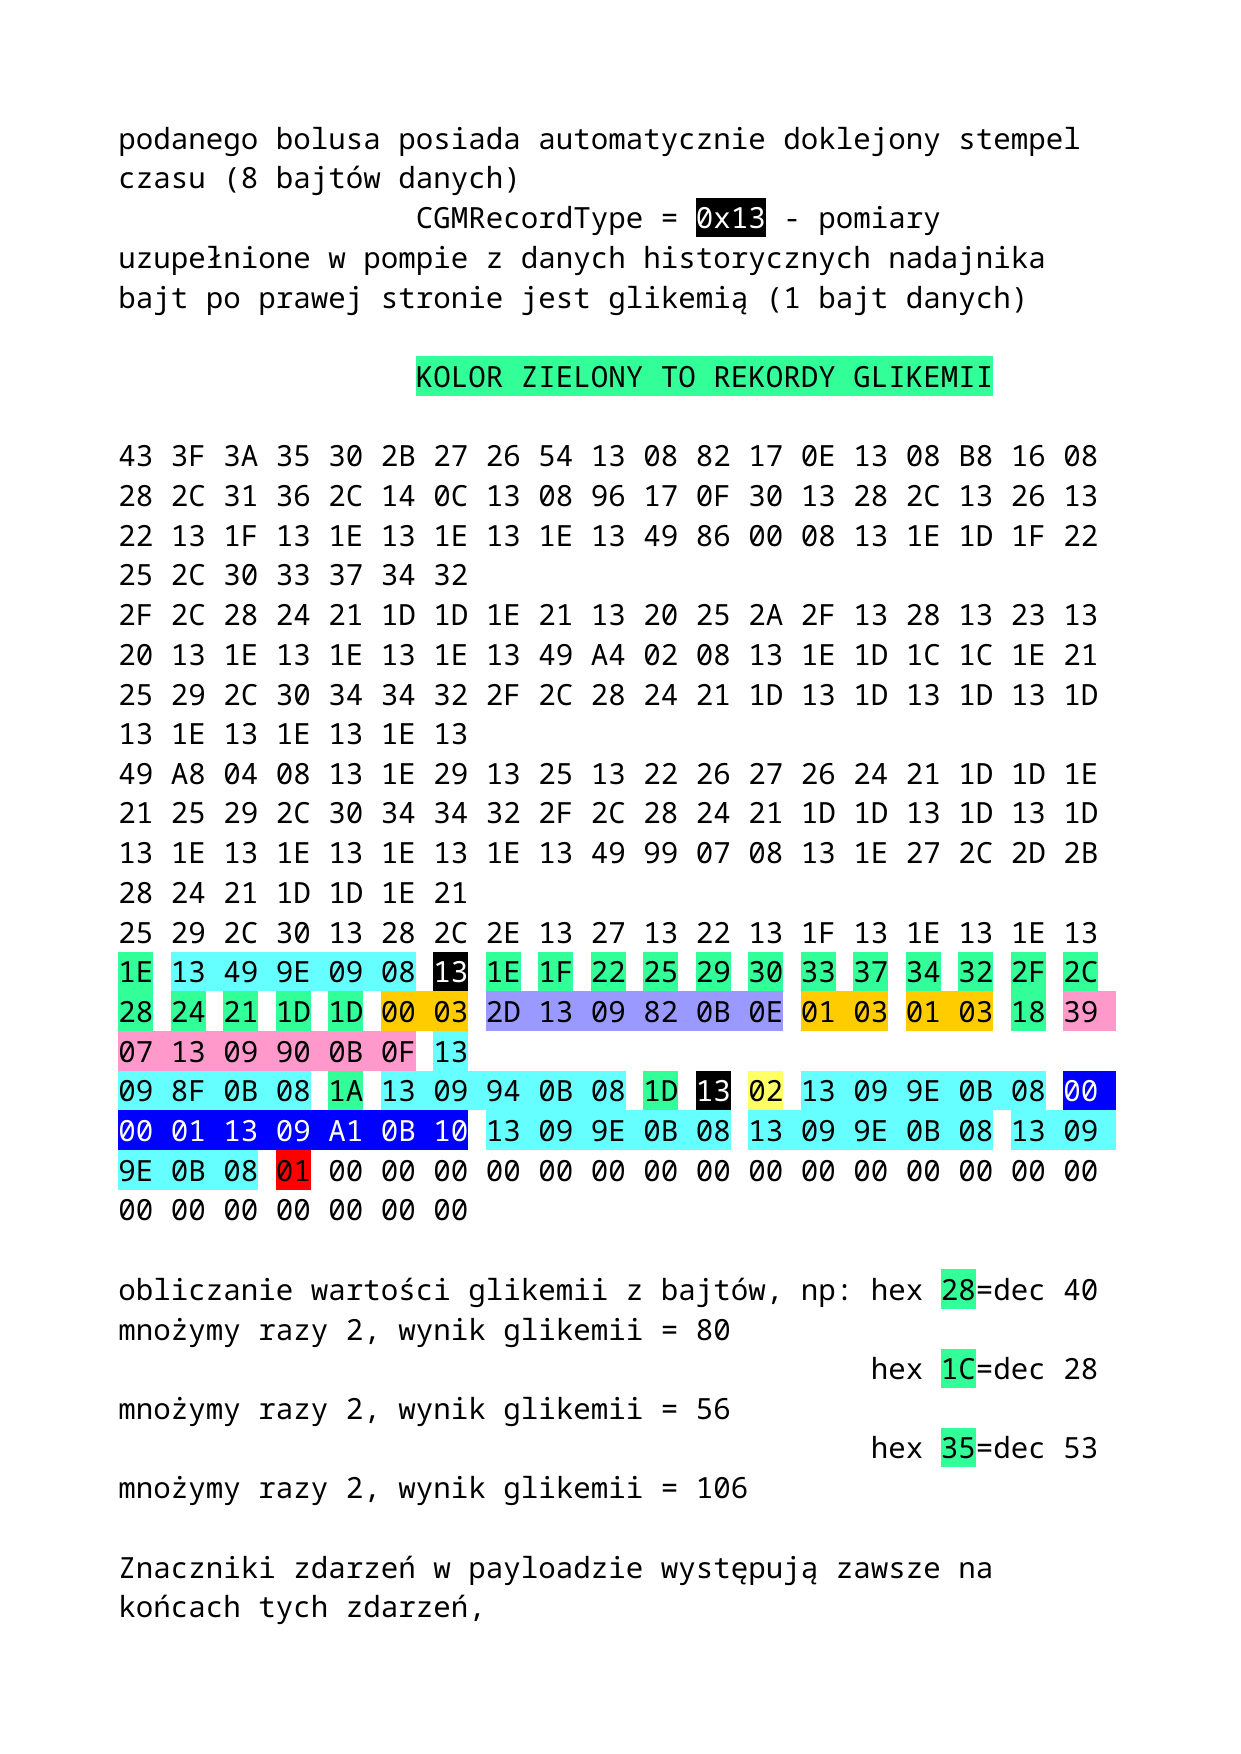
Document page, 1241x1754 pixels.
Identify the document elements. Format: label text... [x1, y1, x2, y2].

text hex 1C=dec 28 mnożymy razy 2, wynik glikemii = 56 [118, 1348, 1122, 1428]
text 2F 2C 28 24 21 1D 1D 1E 21 13 20 25 2A 2F 13 28 13 23 13 20 13 1E 13 1E 13 1E 13 49 A4 02 08 13 1E 1D 1C 1C 1E 21 25 29 2C 30 34 34 32 2F 2C 28 24 21 1D 13 1D 13 1D 13 1D 13 1E 13 1E 13 1E 13 [118, 594, 1122, 753]
text obliczanie wartości glikemii z bajtów, np: hex 28=dec 40 mnożymy razy 2, wynik glikemii = 80 [118, 1269, 1122, 1348]
text 09 8F 0B 08 1A 13 09 94 0B 08 1D 13 02 13 09 9E 0B 08 00 00 01 13 09 A1 0B 10 13 09 9E 0B 08 13 09 9E 0B 08 13 09 9E 0B 08 01 00 00 00 00 00 00 00 00 00 00 00 00 00 00 00 00 00 00 00 00 00 00 [118, 1071, 1122, 1229]
text hex 35=dec 53 mnożymy razy 2, wynik glikemii = 106 [118, 1428, 1122, 1507]
text 49 A8 04 08 13 1E 29 13 25 13 22 26 27 26 24 21 1D 1D 1E 21 25 29 2C 30 34 34 32 2F 2C 28 24 21 1D 1D 13 1D 13 1D 13 1E 13 1E 13 1E 13 1E 13 49 99 07 08 13 1E 27 2C 2D 2B 28 24 21 1D 1D 1E 21 [118, 753, 1122, 912]
text CGMRecordType = 0x13 - pomiary uzupełnione w pompie z danych historycznych nadajnika bajt po prawej stronie jest glikemią (1 bajt danych) [118, 197, 1122, 317]
text Znaczniki zdarzeń w payloadzie występują zawsze na końcach tych zdarzeń, [118, 1547, 1122, 1626]
text 43 3F 3A 35 30 2B 27 26 54 13 08 82 17 0E 13 08 B8 16 08 28 2C 31 36 2C 14 0C 13 08 96 17 0F 30 13 28 2C 13 26 13 22 13 1F 13 1E 13 1E 13 1E 13 49 86 00 08 13 1E 1D 1F 22 25 2C 30 33 37 34 32 [118, 436, 1122, 594]
text KOLOR ZIELONY TO REKORDY GLIKEMII [118, 356, 1122, 396]
text podanego bolusa posiada automatycznie doklejony stempel czasu (8 bajtów danych) [118, 118, 1122, 197]
text 25 29 2C 30 13 28 2C 2E 13 27 13 22 13 1F 13 1E 13 1E 13 1E 13 49 9E 09 08 13 1E 1F 22 25 29 30 33 37 34 32 2F 2C 28 24 21 1D 1D 00 03 2D 13 09 82 0B 0E 01 03 01 03 18 39 07 13 09 90 0B 0F 13 [118, 912, 1122, 1071]
